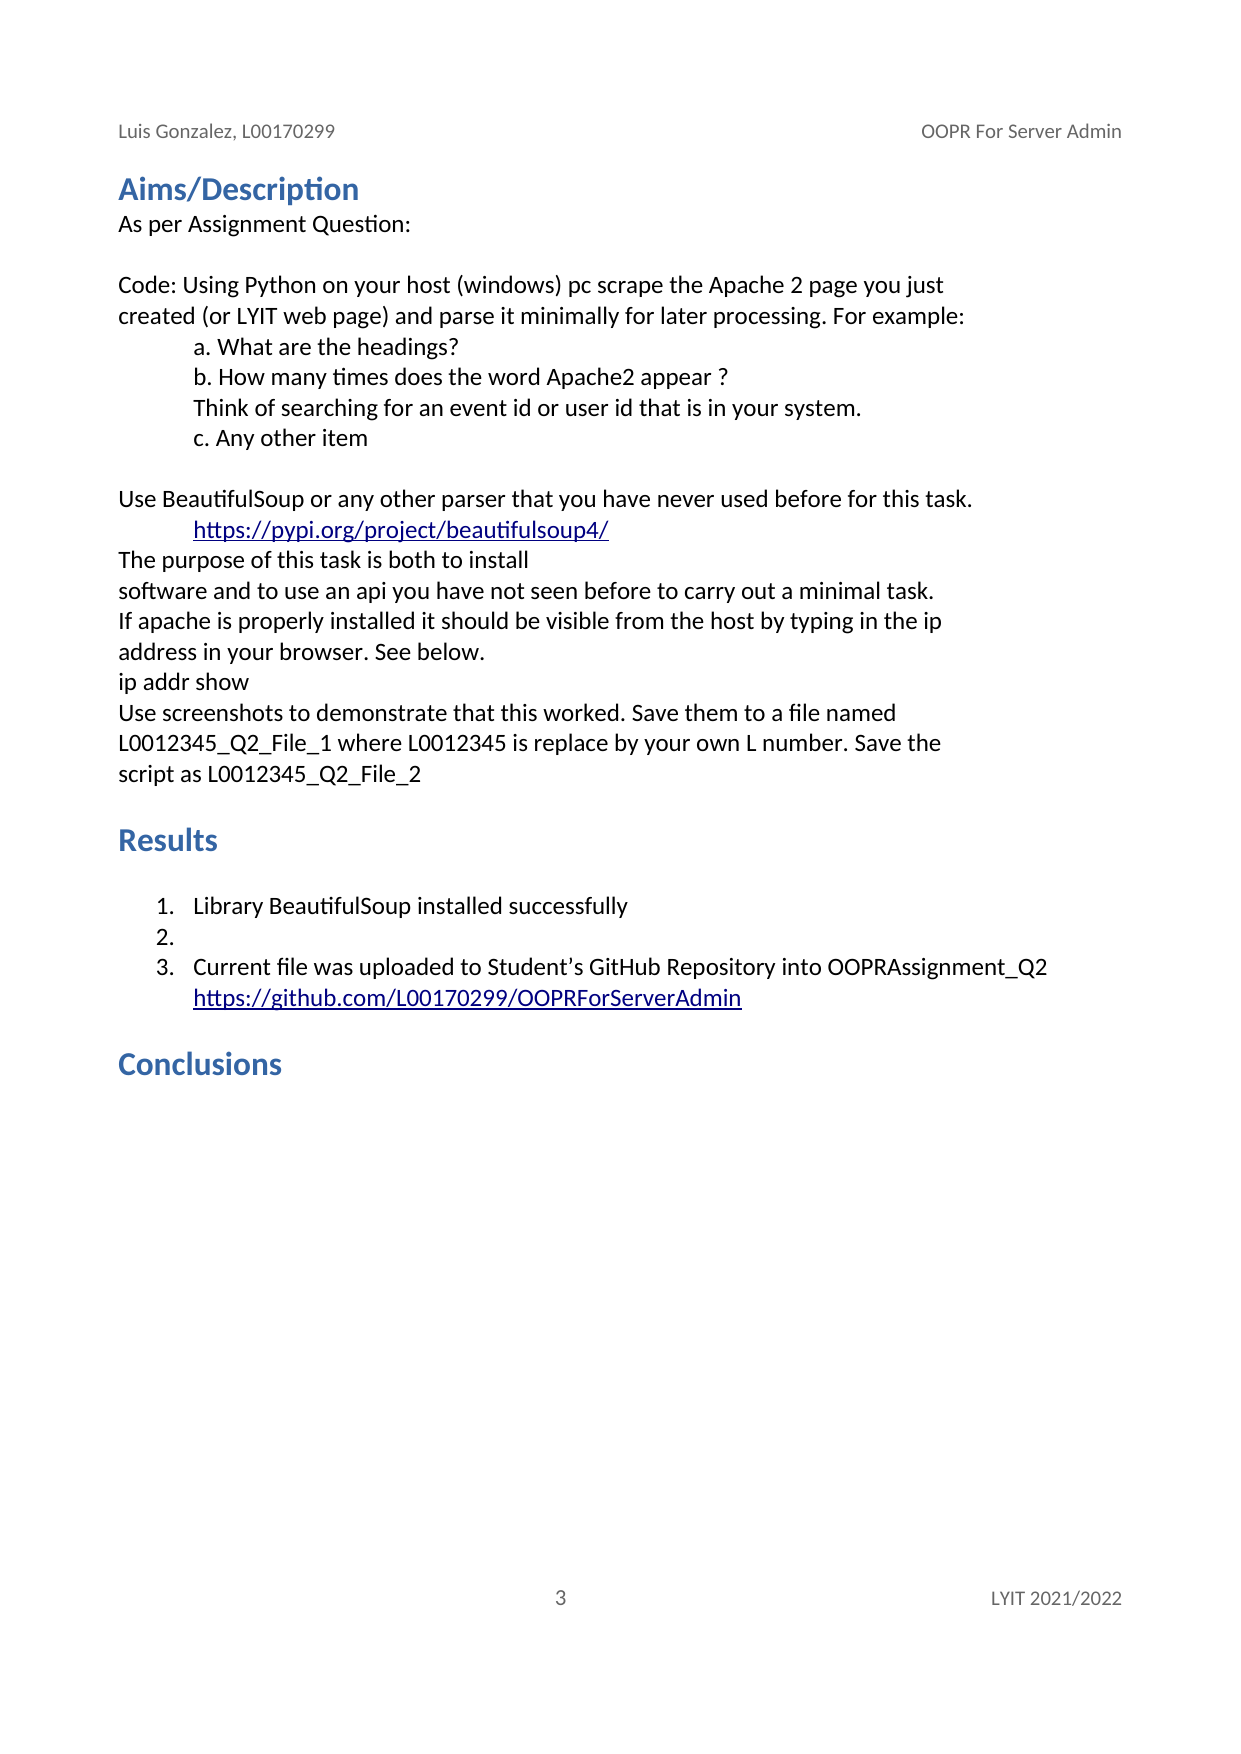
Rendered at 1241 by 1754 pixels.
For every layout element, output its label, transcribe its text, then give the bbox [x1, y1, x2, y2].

text Use BeautifulSoup or any other parser that you have never used before for this task. [118, 483, 1122, 514]
text Think of searching for an event id or user id that is in your system. [193, 392, 1122, 422]
text If apache is properly installed it should be visible from the host by typing in the ip [118, 605, 1122, 636]
text https://pypi.org/project/beautifulsoup4/ [118, 514, 1122, 544]
text Results [118, 819, 1122, 860]
text Conclusions [118, 1043, 1122, 1084]
text The purpose of this task is both to install [118, 544, 1122, 575]
text L0012345_Q2_File_1 where L0012345 is replace by your own L number. Save the [118, 727, 1122, 758]
text created (or LYIT web page) and parse it minimally for later processing. For example: [118, 300, 1122, 331]
text c. Any other item [193, 422, 1122, 453]
text b. How many times does the word Apache2 appear ? [193, 361, 1122, 392]
text Use screenshots to demonstrate that this worked. Save them to a file named [118, 697, 1122, 727]
list Library BeautifulSoup installed successfully [156, 890, 1122, 921]
list https://github.com/L00170299/OOPRForServerAdmin [156, 982, 1122, 1012]
text a. What are the headings? [193, 331, 1122, 361]
text address in your browser. See below. [118, 636, 1122, 666]
text script as L0012345_Q2_File_2 [118, 758, 1122, 788]
text Code: Using Python on your host (windows) pc scrape the Apache 2 page you just [118, 270, 1122, 300]
text As per Assignment Question: [118, 209, 1122, 239]
text ip addr show [118, 666, 1122, 697]
text Aims/Description [118, 168, 1122, 209]
list Current file was uploaded to Student’s GitHub Repository into OOPRAssignment_Q2 [156, 951, 1122, 982]
text software and to use an api you have not seen before to carry out a minimal task. [118, 575, 1122, 605]
